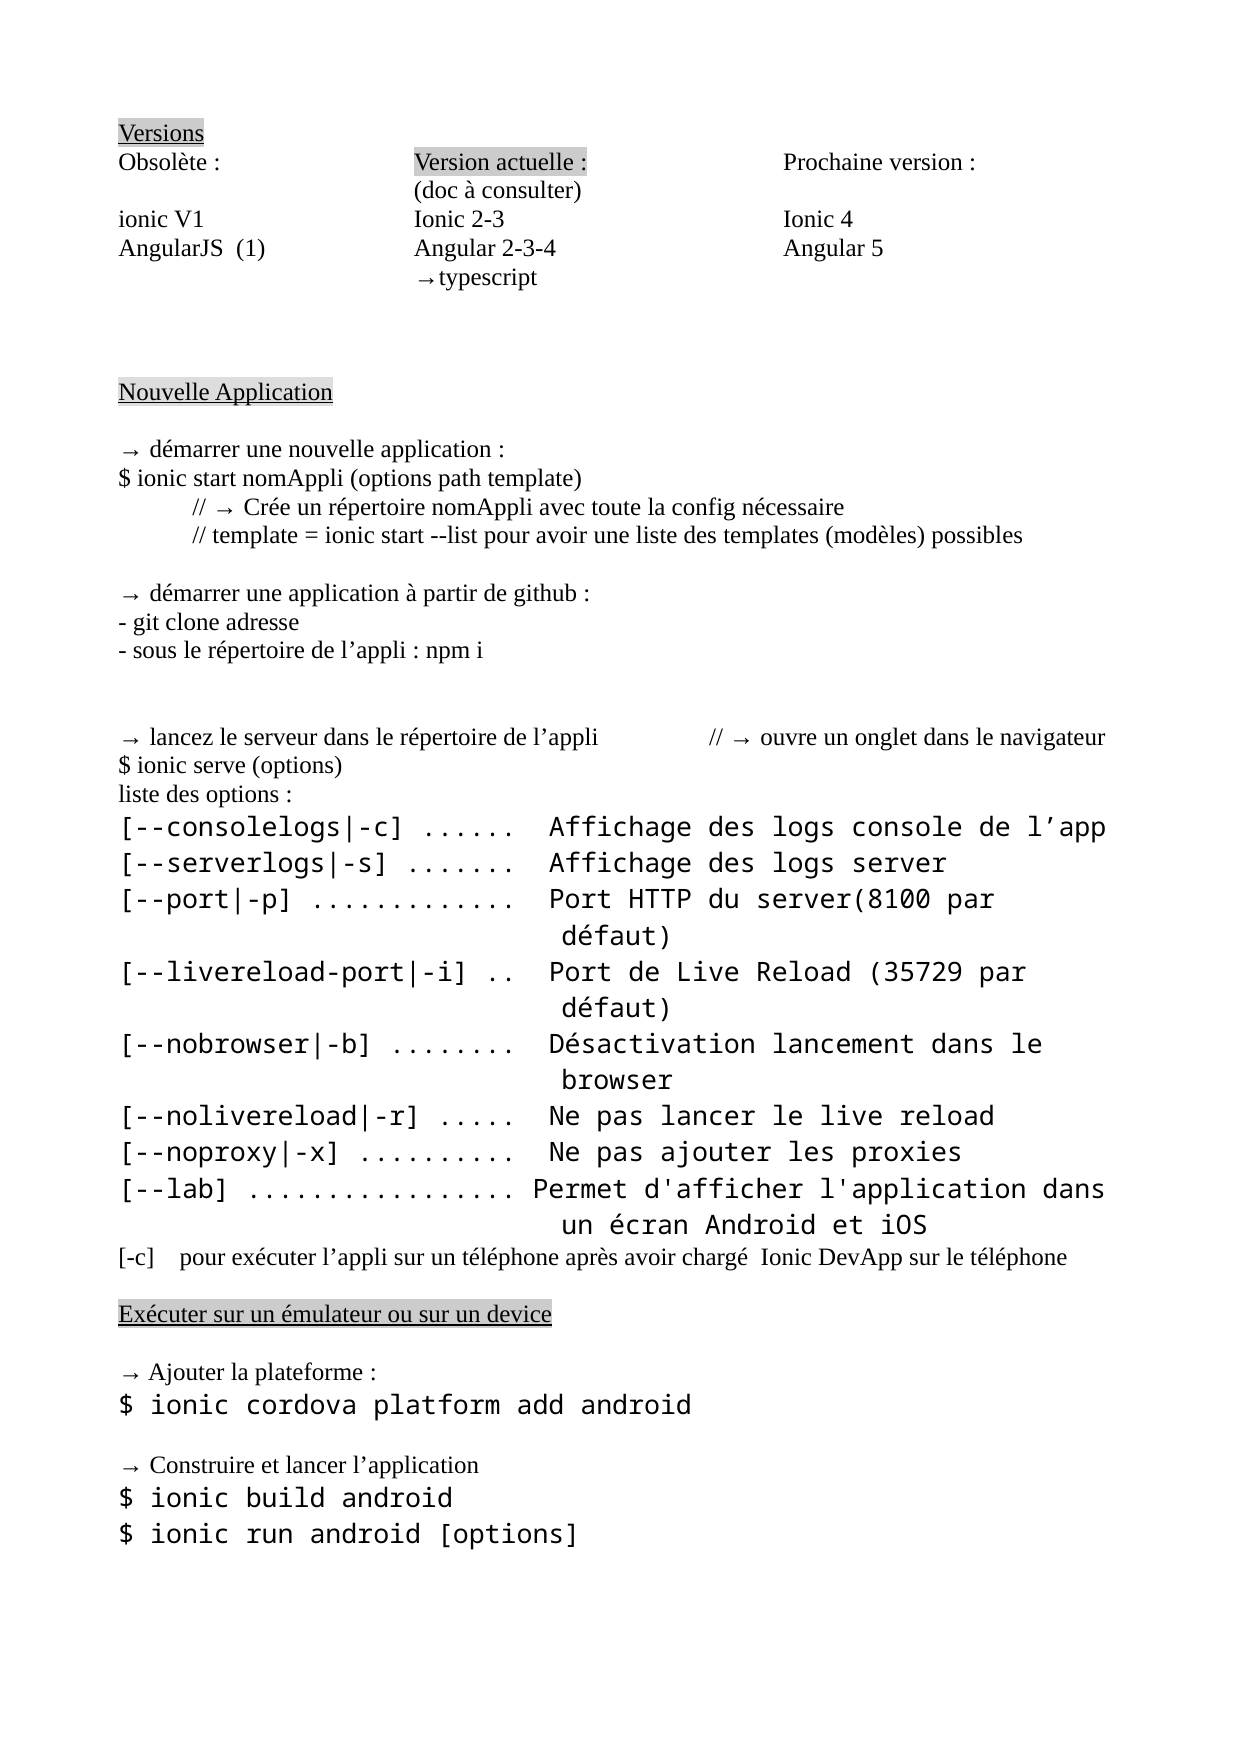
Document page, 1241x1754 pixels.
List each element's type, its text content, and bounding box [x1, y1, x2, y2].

text [--lab] ................. Permet d'afficher l'application dans un écran Android et iOS [118, 1169, 1122, 1242]
text [--nobrowser|-b] ........ Désactivation lancement dans le browser [118, 1025, 1122, 1097]
text - sous le répertoire de l’appli : npm i [118, 636, 1122, 664]
text $ ionic build android [118, 1479, 1122, 1515]
text $ ionic cordova platform add android [118, 1386, 1122, 1422]
text $ ionic run android [options] [118, 1515, 1122, 1552]
text →typescript [118, 262, 1122, 291]
text // → Crée un répertoire nomAppli avec toute la config nécessaire [118, 492, 1122, 521]
text [--nolivereload|-r] ..... Ne pas lancer le live reload [118, 1097, 1122, 1133]
text Obsolète : Version actuelle : Prochaine version : [118, 147, 1122, 176]
text [--livereload-port|-i] .. Port de Live Reload (35729 par défaut) [118, 953, 1122, 1025]
text liste des options : [118, 779, 1122, 808]
text AngularJS (1) Angular 2-3-4 Angular 5 [118, 233, 1122, 262]
text (doc à consulter) [118, 176, 1122, 204]
text → lancez le serveur dans le répertoire de l’appli // → ouvre un onglet dans le navigateur [118, 722, 1122, 751]
text → Construire et lancer l’application [118, 1451, 1122, 1479]
text $ ionic start nomAppli (options path template) [118, 463, 1122, 492]
text Nouvelle Application [118, 377, 1122, 406]
text // template = ionic start --list pour avoir une liste des templates (modèles) possibles [118, 521, 1122, 549]
text → démarrer une nouvelle application : [118, 434, 1122, 463]
text [--consolelogs|-c] ...... Affichage des logs console de l’app [--serverlogs|-s] ....... Affichage des logs server [118, 808, 1122, 880]
text → démarrer une application à partir de github : [118, 578, 1122, 607]
text [--noproxy|-x] .......... Ne pas ajouter les proxies [118, 1133, 1122, 1169]
text Exécuter sur un émulateur ou sur un device [118, 1299, 1122, 1328]
text ionic V1 Ionic 2-3 Ionic 4 [118, 204, 1122, 233]
text Versions [118, 118, 1122, 147]
text [--port|-p] ............. Port HTTP du server(8100 par défaut) [118, 880, 1122, 953]
text $ ionic serve (options) [118, 751, 1122, 779]
text [-c] pour exécuter l’appli sur un téléphone après avoir chargé Ionic DevApp sur le téléphone [118, 1242, 1122, 1271]
text → Ajouter la plateforme : [118, 1357, 1122, 1386]
text - git clone adresse [118, 607, 1122, 636]
